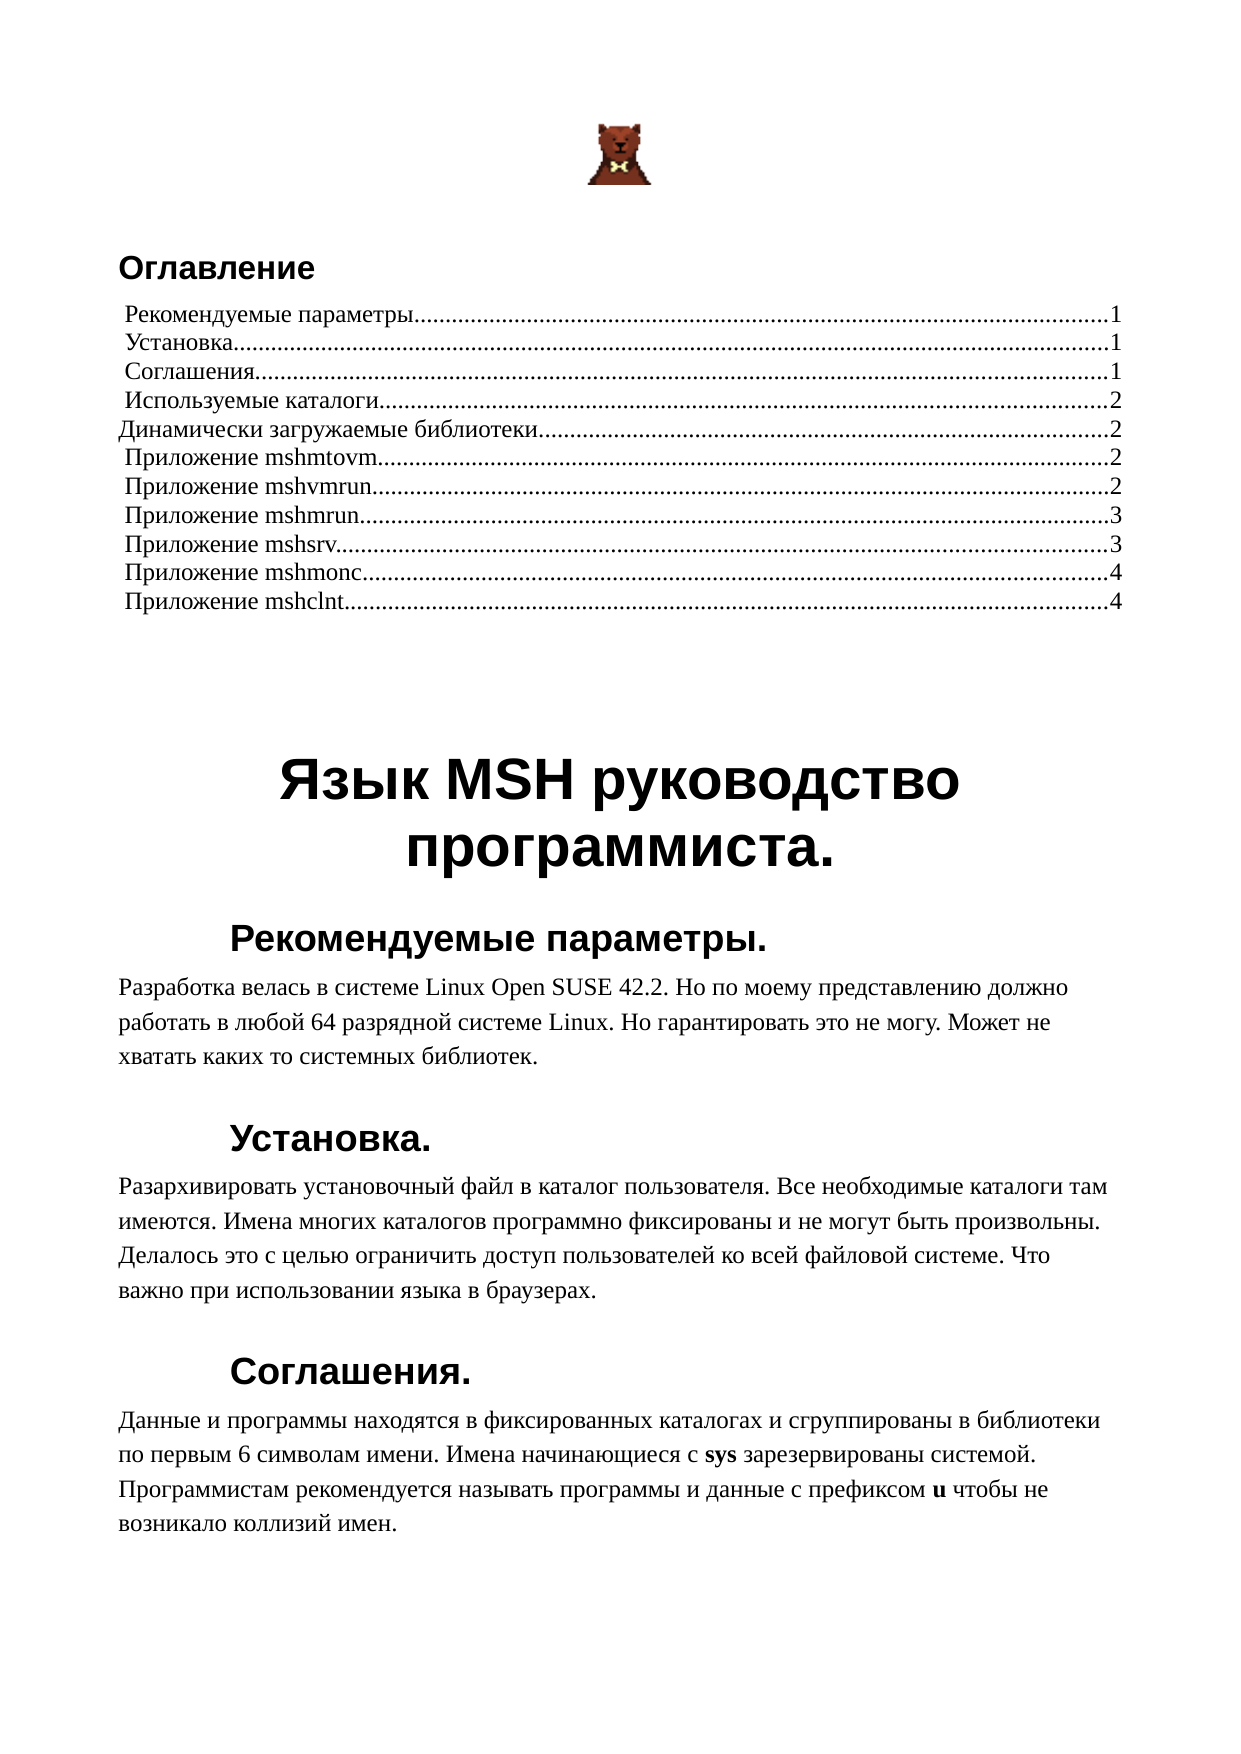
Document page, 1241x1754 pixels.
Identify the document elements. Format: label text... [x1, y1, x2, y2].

text Приложение mshmonc. 4 [118, 557, 1122, 586]
picture [586, 118, 654, 185]
text Приложение mshclnt. 4 [118, 586, 1122, 615]
text Рекомендуемые параметры. 1 [118, 299, 1122, 327]
text Установка. 1 [118, 327, 1122, 356]
subtitle Установка. [156, 1115, 1122, 1159]
text Разархивировать установочный файл в каталог пользователя. Все необходимые каталоги там имеются. Имена многих каталогов программно фиксированы и не могут быть произвольны. Делалось это с целью ограничить доступ пользователей ко всей файловой системе. Что важно при использовании языка в браузерах. [118, 1171, 1122, 1304]
subtitle Оглавление [118, 248, 1122, 286]
text Соглашения. 1 [118, 356, 1122, 385]
subtitle Соглашения. [156, 1349, 1122, 1393]
text Используемые каталоги. 2 [118, 385, 1122, 414]
text Динамически загружаемые библиотеки. 2 [118, 414, 1122, 442]
subtitle Рекомендуемые параметры. [156, 916, 1122, 960]
text Разработка велась в системе Linux Open SUSE 42.2. Но по моему представлению должно работать в любой 64 разрядной системе Linux. Но гарантировать это не могу. Может не хватать каких то системных библиотек. [118, 972, 1122, 1070]
title Язык MSH руководство программиста. [118, 744, 1122, 879]
text Приложение mshmtovm. 2 [118, 442, 1122, 471]
text Приложение mshmrun. 3 [118, 500, 1122, 529]
text Приложение mshvmrun. 2 [118, 471, 1122, 500]
text Данные и программы находятся в фиксированных каталогах и сгруппированы в библиотеки по первым 6 символам имени. Имена начинающиеся с sys зарезервированы системой. Программистам рекомендуется называть программы и данные с префиксом u чтобы не возникало коллизий имен. [118, 1405, 1122, 1537]
text Приложение mshsrv. 3 [118, 529, 1122, 557]
